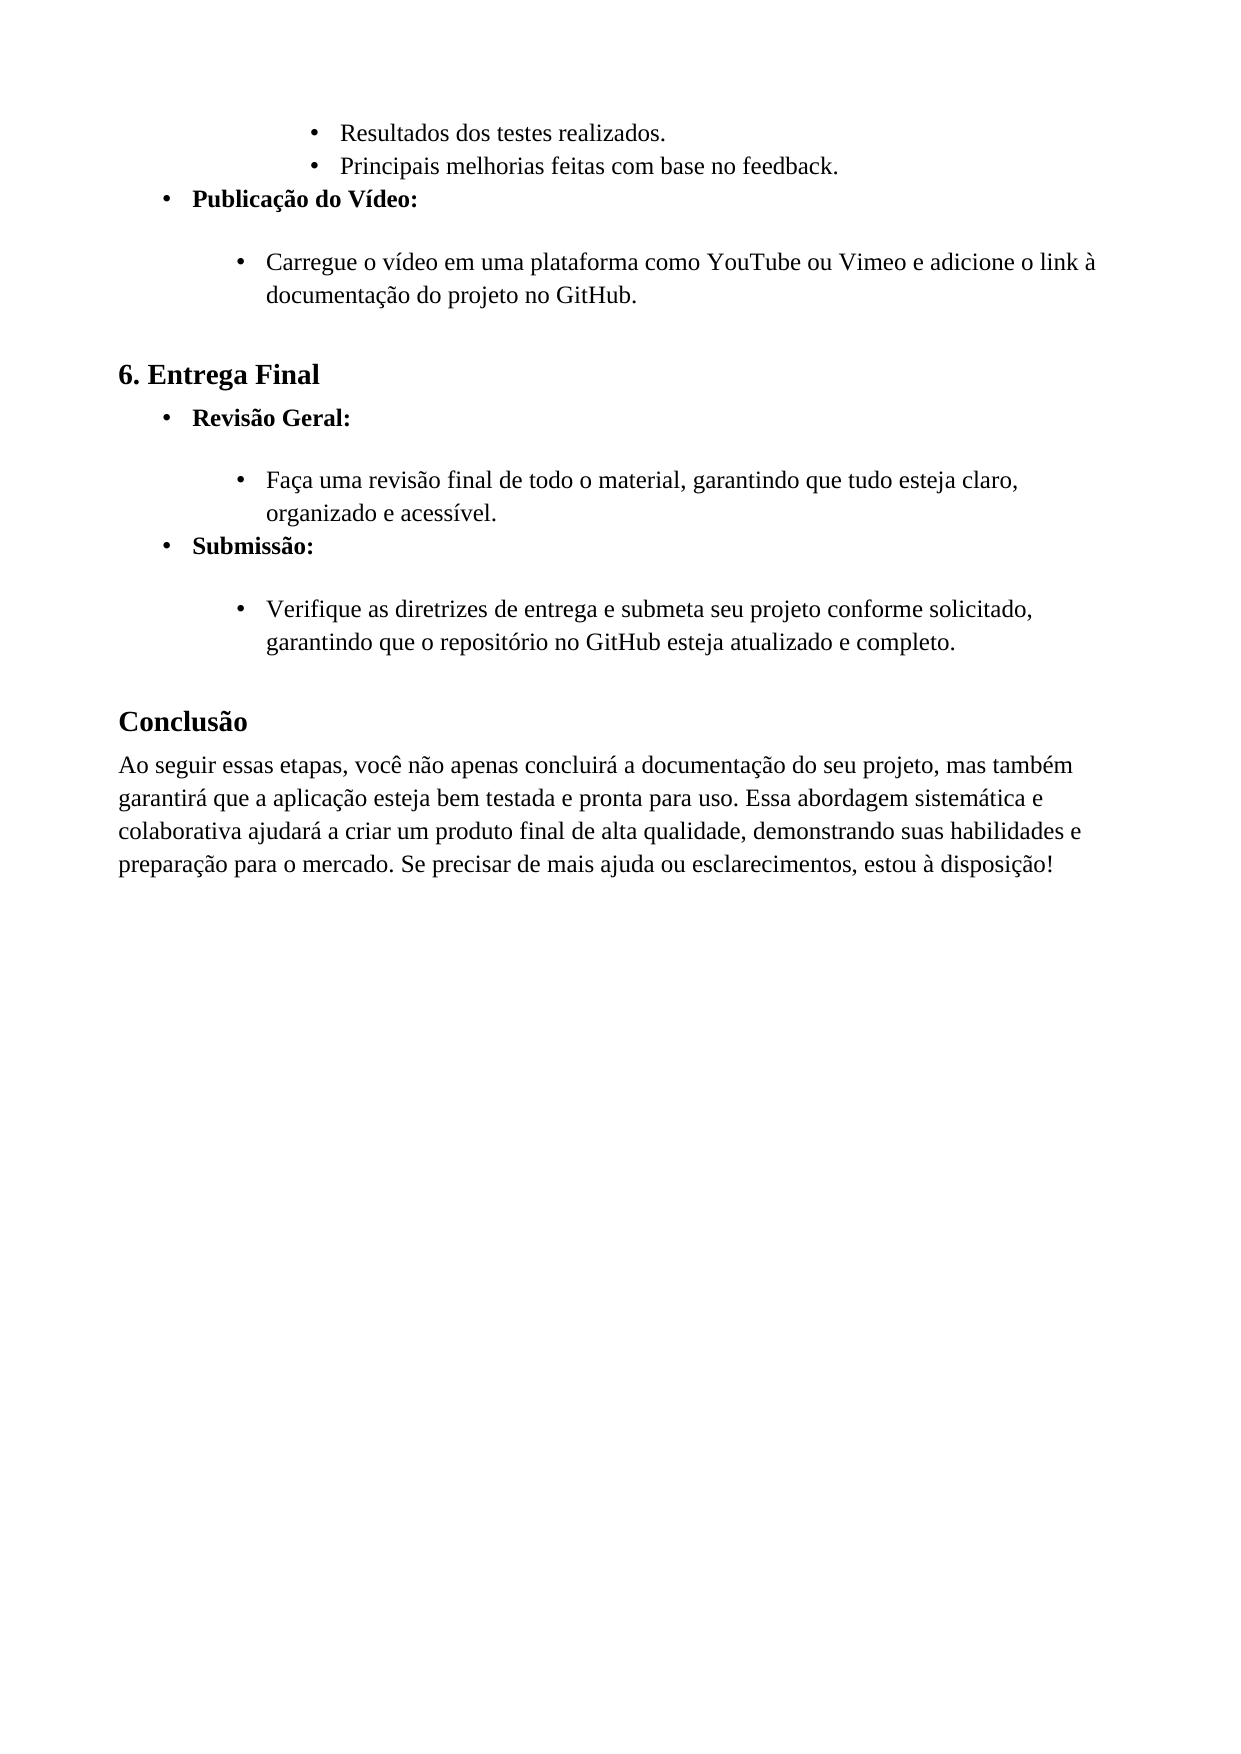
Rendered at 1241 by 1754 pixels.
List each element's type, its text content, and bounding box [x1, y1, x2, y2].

subtitle 6. Entrega Final [118, 357, 1122, 390]
list Revisão Geral: [162, 403, 1122, 432]
list Carregue o vídeo em uma plataforma como YouTube ou Vimeo e adicione o link à documentação do projeto no GitHub. [236, 247, 1122, 308]
list Principais melhorias feitas com base no feedback. [310, 151, 1122, 180]
list Verifique as diretrizes de entrega e submeta seu projeto conforme solicitado, garantindo que o repositório no GitHub esteja atualizado e completo. [236, 594, 1122, 656]
list Resultados dos testes realizados. [310, 118, 1122, 147]
list Submissão: [162, 531, 1122, 560]
list Faça uma revisão final de todo o material, garantindo que tudo esteja claro, organizado e acessível. [236, 465, 1122, 527]
text Ao seguir essas etapas, você não apenas concluirá a documentação do seu projeto, mas também garantirá que a aplicação esteja bem testada e pronta para uso. Essa abordagem sistemática e colaborativa ajudará a criar um produto final de alta qualidade, demonstrando suas habilidades e preparação para o mercado. Se precisar de mais ajuda ou esclarecimentos, estou à disposição! [118, 750, 1122, 878]
subtitle Conclusão [118, 704, 1122, 737]
list Publicação do Vídeo: [162, 184, 1122, 213]
